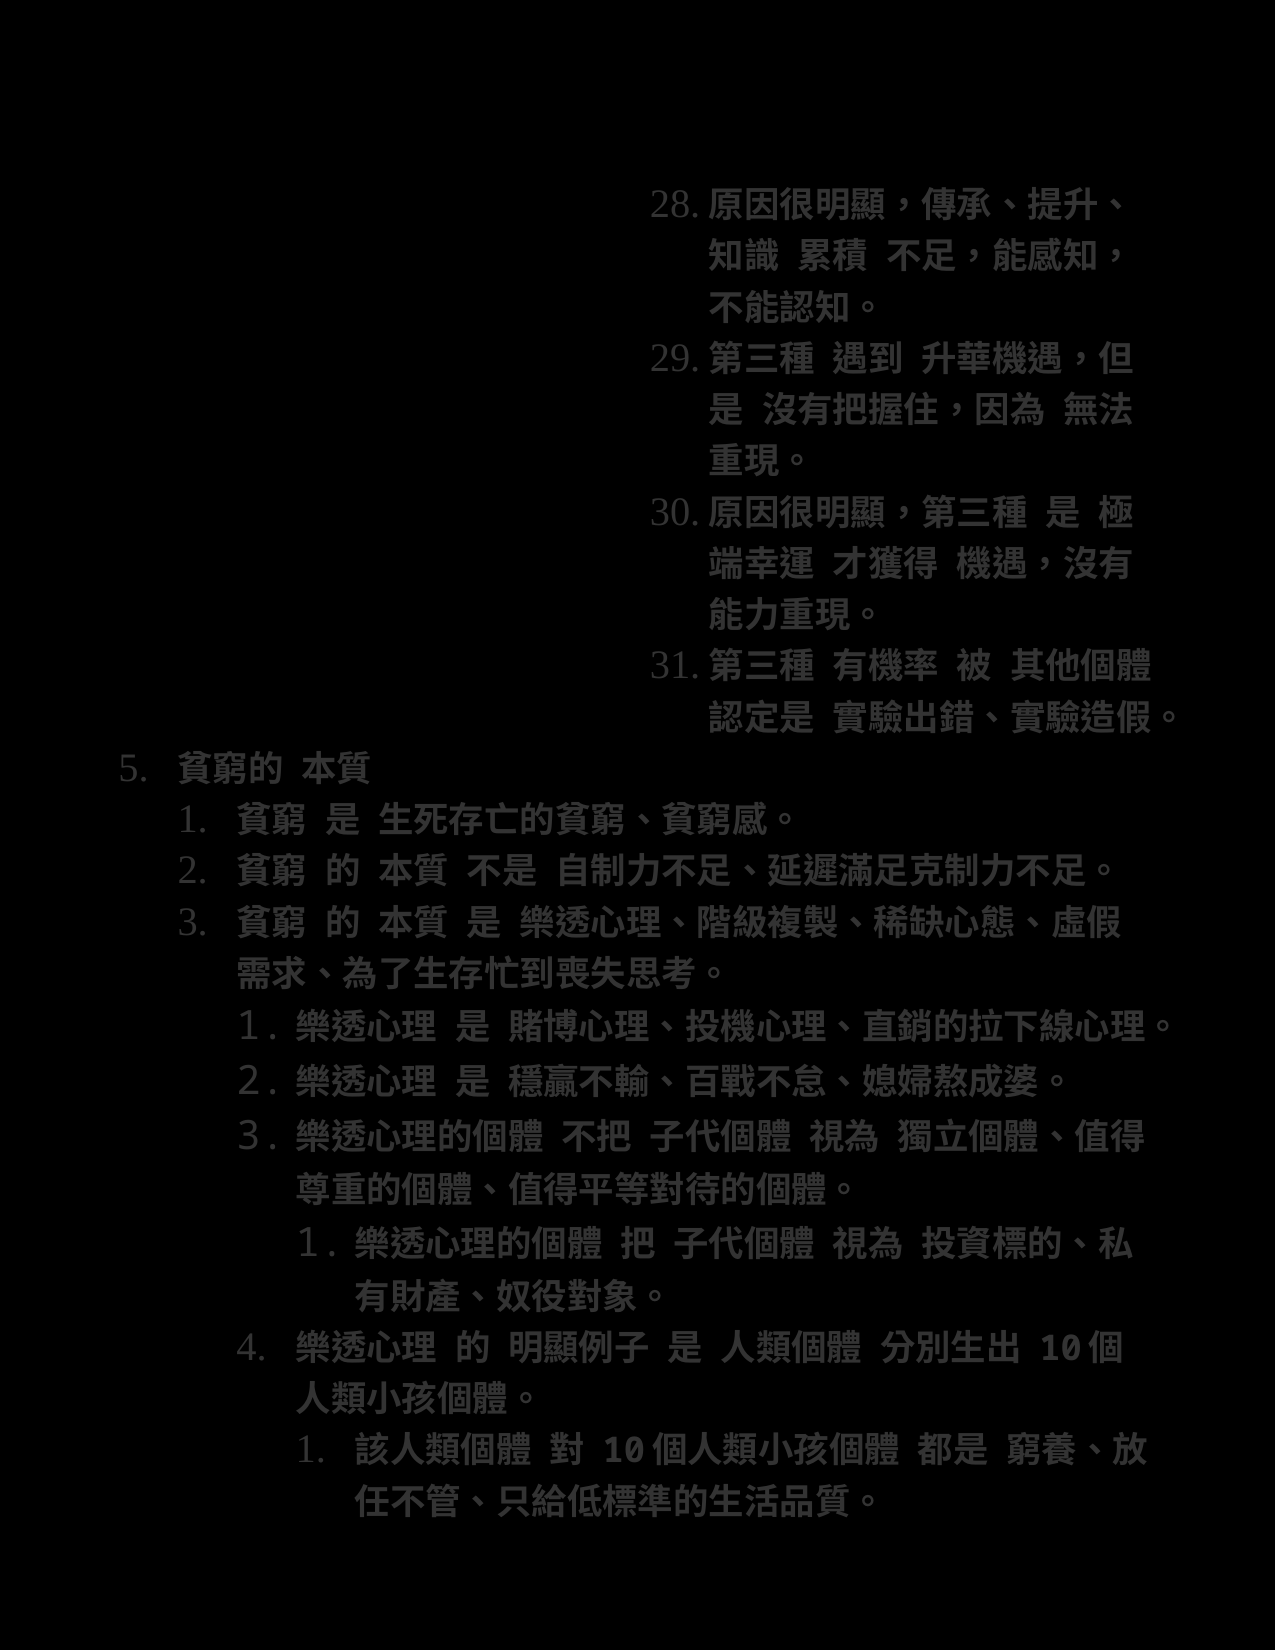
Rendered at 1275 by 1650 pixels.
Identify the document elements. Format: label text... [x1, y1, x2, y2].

list 樂透心理的個體 把 子代個體 視為 投資標的、私有財產、奴役對象。 [295, 1213, 1157, 1319]
list 貧窮 是 生死存亡的貧窮、貧窮感。 [177, 791, 1157, 843]
list 該人類個體 對 10個人類小孩個體 都是 窮養、放任不管、只給低標準的生活品質。 [295, 1422, 1157, 1524]
list 樂透心理 的 明顯例子 是 人類個體 分別生出 10個人類小孩個體。 [236, 1319, 1157, 1422]
list 第三種 遇到 升華機遇，但是 沒有把握住，因為 無法 重現。 [649, 330, 1157, 484]
list 貧窮的 本質 [118, 740, 1157, 791]
list 原因很明顯，第三種 是 極端幸運 才獲得 機遇，沒有能力重現。 [649, 484, 1157, 638]
list 第三種 有機率 被 其他個體 認定是 實驗出錯、實驗造假。 [649, 638, 1157, 740]
list 樂透心理 是 賭博心理、投機心理、直銷的拉下線心理。 [236, 996, 1157, 1051]
list 樂透心理的個體 不把 子代個體 視為 獨立個體、值得尊重的個體、值得平等對待的個體。 [236, 1107, 1157, 1213]
list 貧窮 的 本質 不是 自制力不足、延遲滿足克制力不足。 [177, 843, 1157, 894]
list 貧窮 的 本質 是 樂透心理、階級複製、稀缺心態、虛假需求、為了生存忙到喪失思考。 [177, 894, 1157, 996]
list 原因很明顯，傳承、提升、知識 累積 不足，能感知，不能認知。 [649, 176, 1157, 330]
list 樂透心理 是 穩贏不輸、百戰不怠、媳婦熬成婆。 [236, 1051, 1157, 1107]
